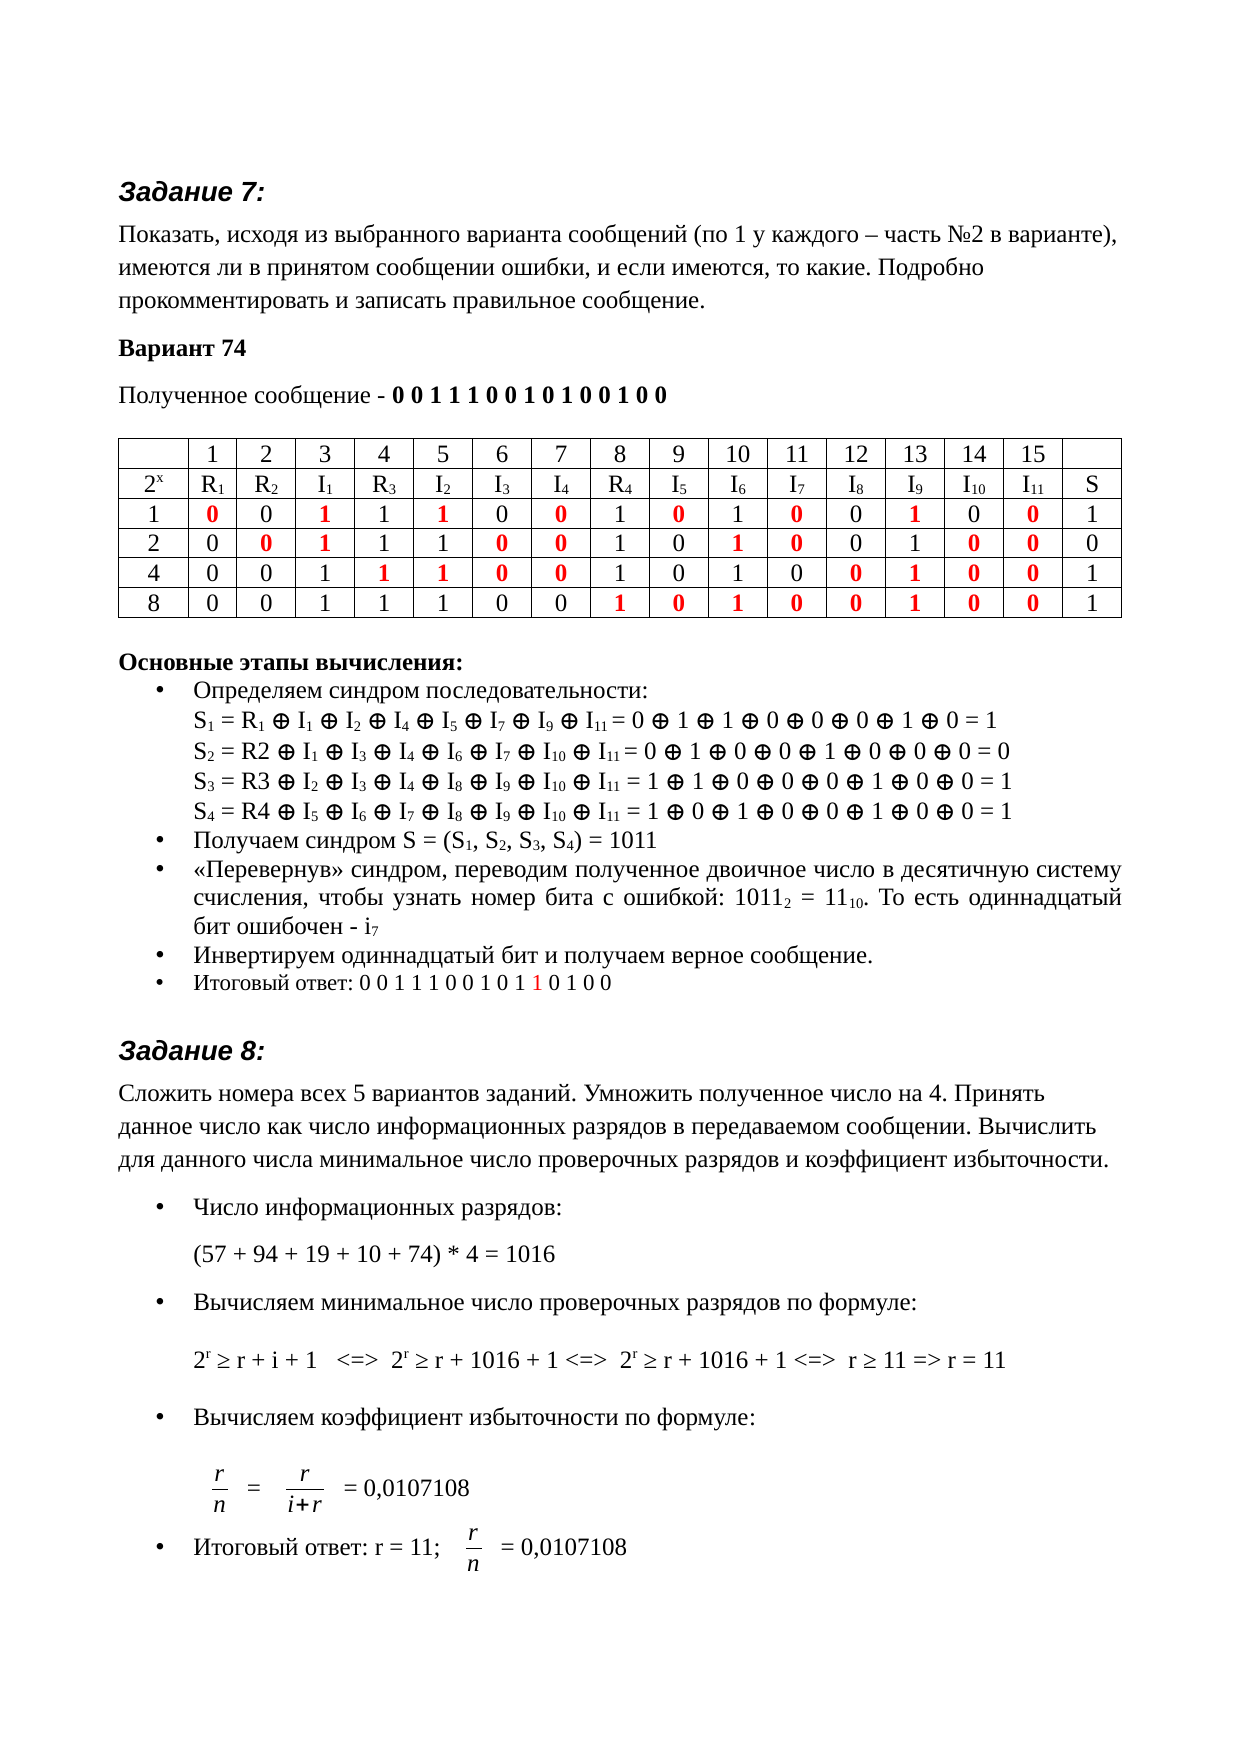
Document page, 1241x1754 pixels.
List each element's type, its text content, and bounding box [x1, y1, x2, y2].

table_cell I7 [768, 469, 826, 498]
table_cell 1 [414, 588, 472, 617]
table_cell 0 [1004, 499, 1062, 527]
table_cell 8 [119, 588, 188, 617]
list S2 = R2 ⊕ I1 ⊕ I3 ⊕ I4 ⊕ I6 ⊕ I7 ⊕ I10 ⊕ I11 = 0 ⊕ 1 ⊕ 0 ⊕ 0 ⊕ 1 ⊕ 0 ⊕ 0 ⊕ 0 = 0 [156, 734, 1122, 764]
table_header 8 [591, 439, 649, 468]
table_cell 1 [591, 558, 649, 587]
table_cell 1 [591, 529, 649, 557]
table_cell 1 [1063, 588, 1121, 617]
table_cell I11 [1004, 469, 1062, 498]
table_header 10 [709, 439, 767, 468]
list S1 = R1 ⊕ I1 ⊕ I2 ⊕ I4 ⊕ I5 ⊕ I7 ⊕ I9 ⊕ I11 = 0 ⊕ 1 ⊕ 1 ⊕ 0 ⊕ 0 ⊕ 0 ⊕ 1 ⊕ 0 = 1 [156, 704, 1122, 734]
table_cell 1 [296, 588, 354, 617]
table_cell 0 [650, 529, 708, 557]
table_header [119, 439, 188, 468]
table_header 1 [189, 439, 236, 468]
text Основные этапы вычисления: [118, 647, 1122, 675]
subtitle Задание 8: [118, 1034, 1122, 1066]
table_header 6 [473, 439, 531, 468]
table_cell 1 [1063, 499, 1121, 527]
table_header 11 [768, 439, 826, 468]
table_cell 1 [119, 499, 188, 527]
table_cell 1 [296, 529, 354, 557]
table_cell 0 [768, 558, 826, 587]
table_cell 0 [532, 529, 590, 557]
table_cell 1 [709, 558, 767, 587]
list S3 = R3 ⊕ I2 ⊕ I3 ⊕ I4 ⊕ I8 ⊕ I9 ⊕ I10 ⊕ I11 = 1 ⊕ 1 ⊕ 0 ⊕ 0 ⊕ 0 ⊕ 1 ⊕ 0 ⊕ 0 = 1 [156, 764, 1122, 795]
table_cell 1 [886, 499, 944, 527]
table_cell 1 [355, 588, 413, 617]
table_cell 1 [414, 529, 472, 557]
table_cell 0 [827, 529, 885, 557]
table_cell 0 [650, 588, 708, 617]
list Число информационных разрядов: [156, 1192, 1122, 1221]
table_cell 1 [591, 588, 649, 617]
table_cell 0 [473, 499, 531, 527]
table_cell 0 [945, 588, 1003, 617]
table_cell 1 [709, 529, 767, 557]
table_header 7 [532, 439, 590, 468]
table_cell 1 [414, 499, 472, 527]
list = = 0,0107108 [156, 1460, 1122, 1519]
list Вычисляем минимальное число проверочных разрядов по формуле: [156, 1287, 1122, 1316]
table_cell 1 [886, 558, 944, 587]
table_cell 2 [119, 529, 188, 557]
table_cell 1 [1063, 558, 1121, 587]
list Итоговый ответ: 0 0 1 1 1 0 0 1 0 1 1 0 1 0 0 [156, 969, 1122, 995]
table_cell 1 [591, 499, 649, 527]
table_cell 0 [189, 499, 236, 527]
table_cell 0 [650, 499, 708, 527]
table_cell 0 [473, 529, 531, 557]
table_cell I9 [886, 469, 944, 498]
table_cell 0 [532, 588, 590, 617]
table_header 5 [414, 439, 472, 468]
table_cell 0 [473, 588, 531, 617]
table_cell I6 [709, 469, 767, 498]
table_cell 0 [237, 499, 295, 527]
table_cell 0 [945, 529, 1003, 557]
subtitle Задание 7: [118, 175, 1122, 207]
text Полученное сообщение - 0 0 1 1 1 0 0 1 0 1 0 0 1 0 0 [118, 381, 1122, 409]
table_cell 0 [1004, 529, 1062, 557]
table_cell 0 [1063, 529, 1121, 557]
table_cell 0 [945, 499, 1003, 527]
text Вариант 74 [118, 333, 1122, 362]
table_cell 0 [1004, 558, 1062, 587]
table_cell 0 [237, 588, 295, 617]
list (57 + 94 + 19 + 10 + 74) * 4 = 1016 [156, 1239, 1122, 1268]
table_cell 0 [650, 558, 708, 587]
table_header 3 [296, 439, 354, 468]
table_cell 1 [886, 588, 944, 617]
table_cell R3 [355, 469, 413, 498]
table_cell R1 [189, 469, 236, 498]
table_cell I4 [532, 469, 590, 498]
table_cell 0 [189, 588, 236, 617]
table_cell 1 [709, 499, 767, 527]
table_cell 0 [189, 529, 236, 557]
table_cell 0 [827, 499, 885, 527]
table_cell 0 [1004, 588, 1062, 617]
table_cell I2 [414, 469, 472, 498]
table_header 15 [1004, 439, 1062, 468]
table_cell 1 [709, 588, 767, 617]
table_cell 0 [237, 558, 295, 587]
table_header 14 [945, 439, 1003, 468]
table_cell 2x [119, 469, 188, 498]
table_cell I10 [945, 469, 1003, 498]
table_header 4 [355, 439, 413, 468]
table_cell I3 [473, 469, 531, 498]
list Инвертируем одиннадцатый бит и получаем верное сообщение. [156, 940, 1122, 969]
table_cell 1 [355, 529, 413, 557]
table_cell I5 [650, 469, 708, 498]
table_cell 0 [827, 588, 885, 617]
table_cell R4 [591, 469, 649, 498]
table_cell 4 [119, 558, 188, 587]
table_header 13 [886, 439, 944, 468]
table_cell 0 [473, 558, 531, 587]
list Итоговый ответ: r = 11; = 0,0107108 [156, 1519, 1122, 1578]
table_cell I8 [827, 469, 885, 498]
table_header [1063, 439, 1121, 468]
list Получаем синдром S = (S1, S2, S3, S4) = 1011 [156, 825, 1122, 854]
table_cell 0 [532, 499, 590, 527]
text Показать, исходя из выбранного варианта сообщений (по 1 у каждого – часть №2 в варианте), имеются ли в принятом сообщении ошибки, и если имеются, то какие. Подробно прокомментировать и записать правильное сообщение. [118, 219, 1122, 314]
table_cell 1 [355, 558, 413, 587]
table_cell 0 [768, 499, 826, 527]
table_cell 1 [296, 499, 354, 527]
list 2r ≥ r + i + 1 <=> 2r ≥ r + 1016 + 1 <=> 2r ≥ r + 1016 + 1 <=> r ≥ 11 => r = 11 [193, 1345, 1122, 1373]
table_cell 0 [768, 588, 826, 617]
table_header 2 [237, 439, 295, 468]
table_cell 1 [886, 529, 944, 557]
table_cell 0 [827, 558, 885, 587]
table_cell 0 [768, 529, 826, 557]
list Вычисляем коэффициент избыточности по формуле: [156, 1402, 1122, 1431]
table_cell 0 [237, 529, 295, 557]
table_cell 0 [189, 558, 236, 587]
list «Перевернув» синдром, переводим полученное двоичное число в десятичную систему счисления, чтобы узнать номер бита с ошибкой: 10112 = 1110. То есть одиннадцатый бит ошибочен - i7 [156, 854, 1122, 940]
table_header 9 [650, 439, 708, 468]
table_cell 0 [945, 558, 1003, 587]
table_cell R2 [237, 469, 295, 498]
table_cell 1 [296, 558, 354, 587]
table_cell 0 [532, 558, 590, 587]
text Сложить номера всех 5 вариантов заданий. Умножить полученное число на 4. Принять данное число как число информационных разрядов в передаваемом сообщении. Вычислить для данного числа минимальное число проверочных разрядов и коэффициент избыточности. [118, 1078, 1122, 1173]
list S4 = R4 ⊕ I5 ⊕ I6 ⊕ I7 ⊕ I8 ⊕ I9 ⊕ I10 ⊕ I11 = 1 ⊕ 0 ⊕ 1 ⊕ 0 ⊕ 0 ⊕ 1 ⊕ 0 ⊕ 0 = 1 [156, 795, 1122, 825]
table_cell I1 [296, 469, 354, 498]
table_cell 1 [414, 558, 472, 587]
list Определяем синдром последовательности: [156, 675, 1122, 704]
table_cell S [1063, 469, 1121, 498]
table_header 12 [827, 439, 885, 468]
table_cell 1 [355, 499, 413, 527]
